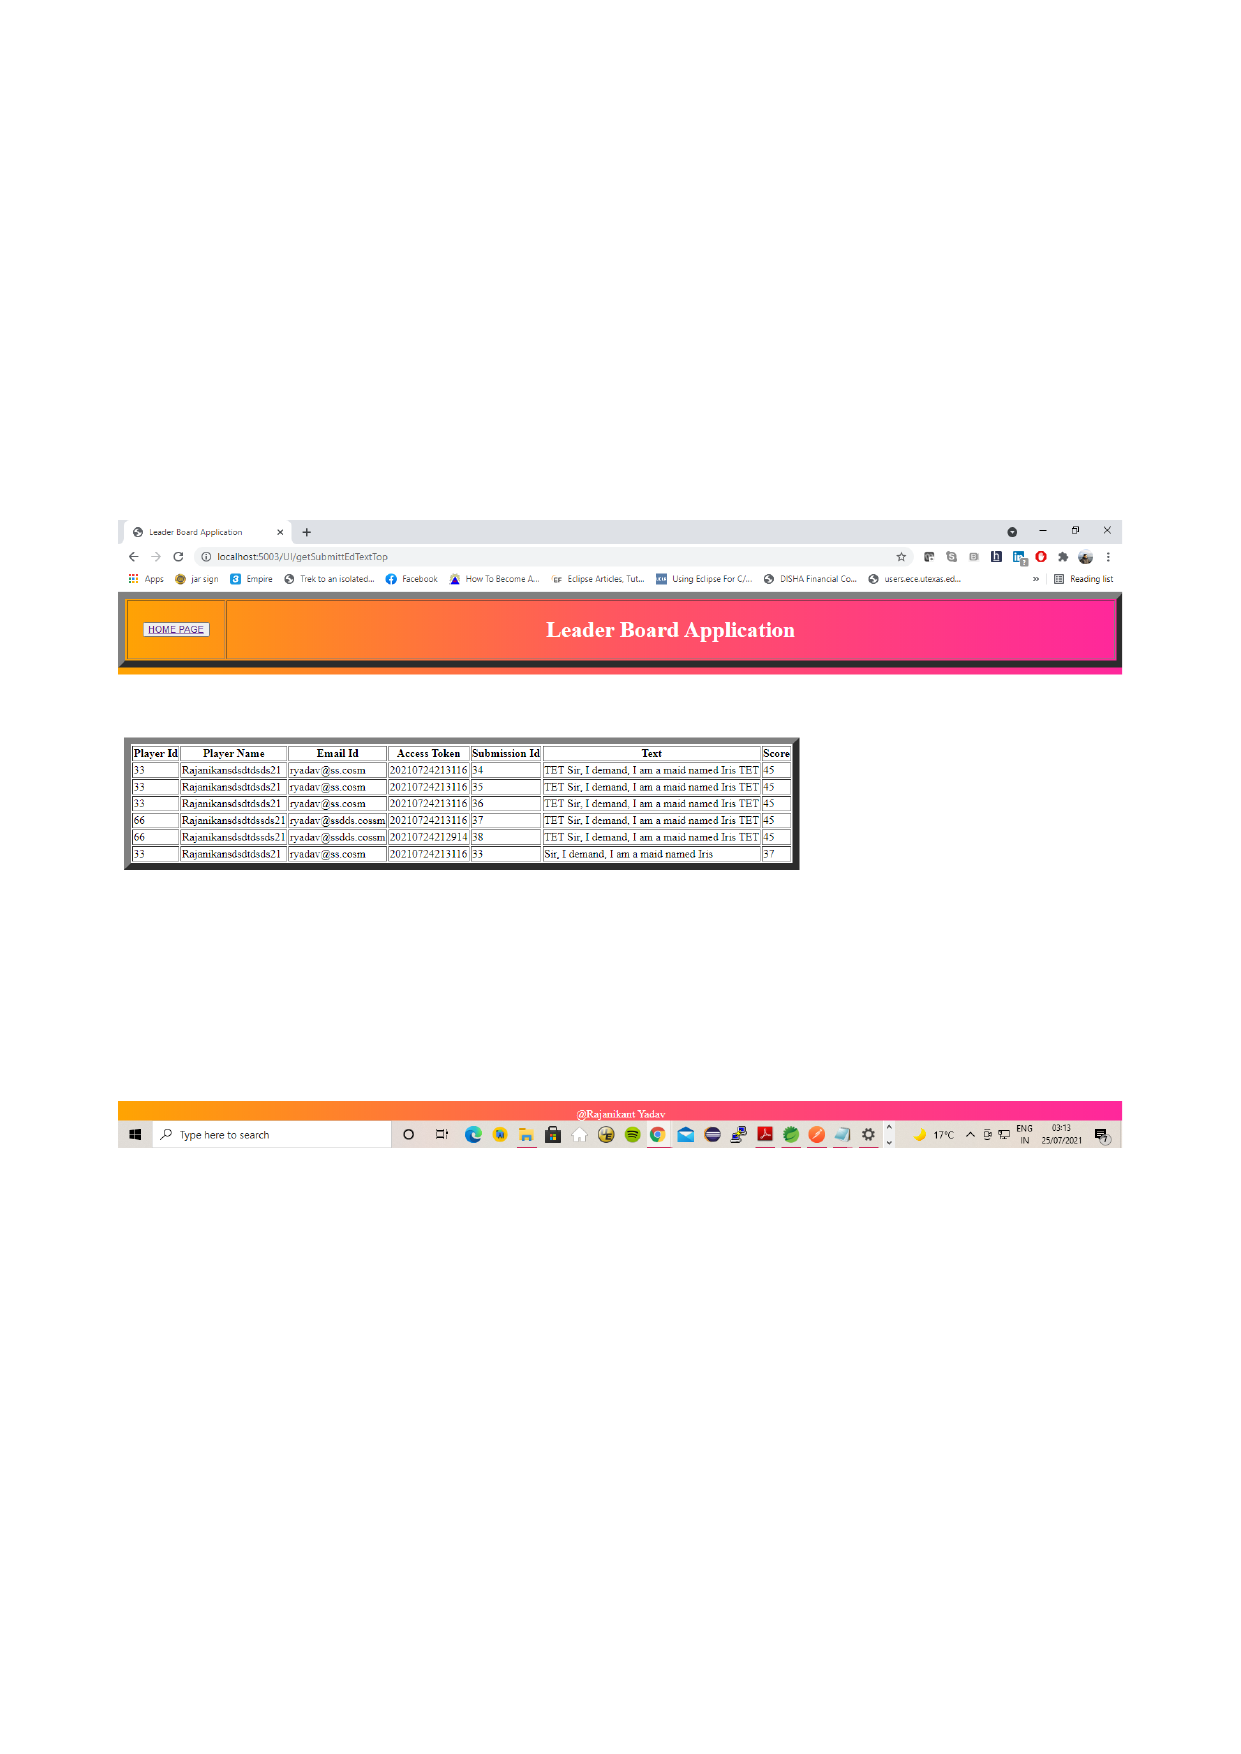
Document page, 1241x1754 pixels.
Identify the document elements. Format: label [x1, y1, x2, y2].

picture [118, 520, 1123, 1148]
